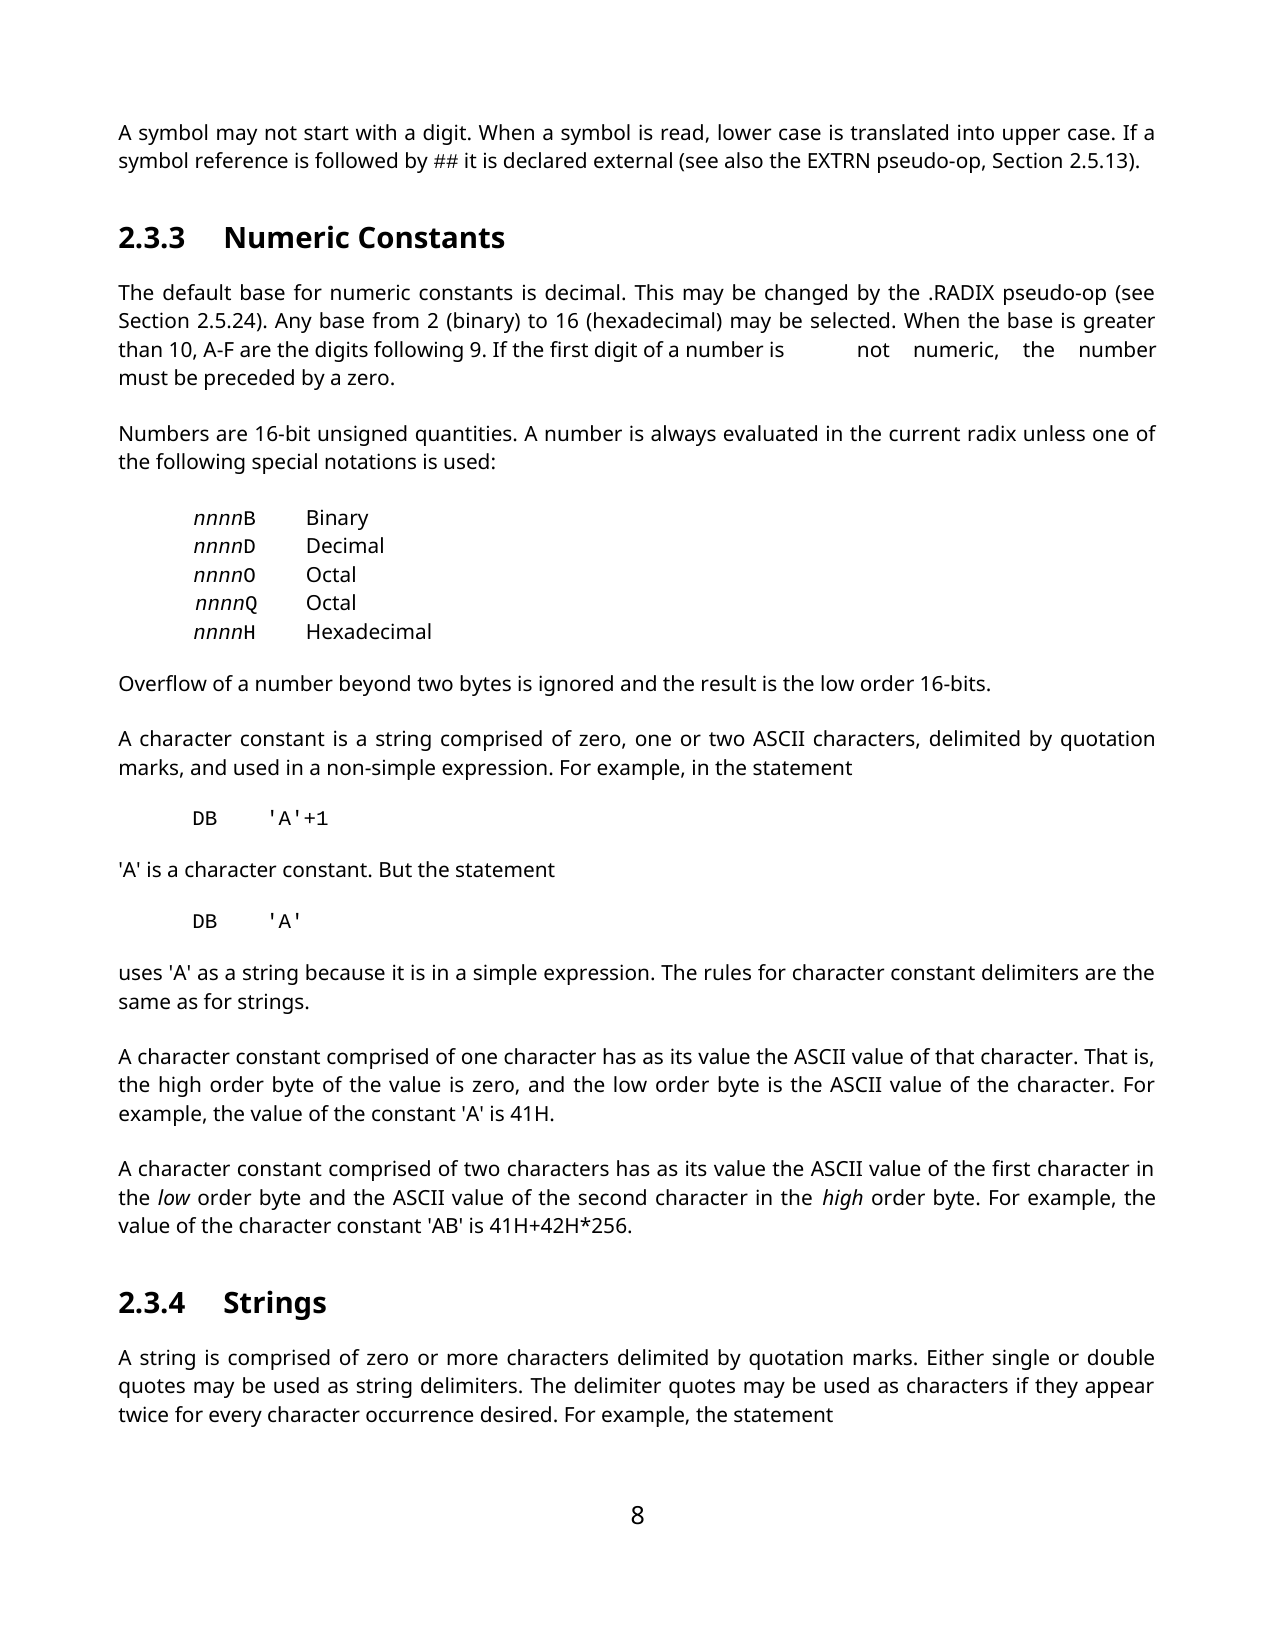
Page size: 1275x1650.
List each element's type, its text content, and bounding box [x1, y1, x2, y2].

text nnnnO Octal [118, 560, 1157, 588]
text nnnnB Binary [118, 503, 1157, 531]
subtitle Numeric Constants [118, 217, 1157, 257]
text nnnnQ Octal [118, 588, 1157, 617]
text A character constant is a string comprised of zero, one or two ASCII characters, delimited by quotation marks, and used in a non-simple expression. For example, in the statement [118, 724, 1157, 781]
subtitle Strings [118, 1282, 1157, 1322]
text The default base for numeric constants is decimal. This may be changed by the .RADIX pseudo-op (see Section 2.5.24). Any base from 2 (binary) to 16 (hexadecimal) may be selected. When the base is greater than 10, A-F are the digits following 9. If the first digit of a number is not numeric, the number must be preceded by a zero. [118, 278, 1157, 392]
text A symbol may not start with a digit. When a symbol is read, lower case is translated into upper case. If a symbol reference is followed by ## it is declared external (see also the EXTRN pseudo-op, Section 2.5.13). [118, 118, 1157, 175]
text A character constant comprised of two characters has as its value the ASCII value of the first character in the low order byte and the ASCII value of the second character in the high order byte. For example, the value of the character constant 'AB' is 41H+42H*256. [118, 1154, 1157, 1240]
text 'A' is a character constant. But the statement [118, 856, 1157, 884]
text Numbers are 16-bit unsigned quantities. A number is always evaluated in the current radix unless one of the following special notations is used: [118, 419, 1157, 476]
text nnnnD Decimal [118, 531, 1157, 560]
text A string is comprised of zero or more characters delimited by quotation marks. Either single or double quotes may be used as string delimiters. The delimiter quotes may be used as characters if they appear twice for every character occurrence desired. For example, the statement [118, 1343, 1157, 1428]
text DB 'A'+1 [118, 808, 1157, 832]
text nnnnH Hexadecimal [118, 617, 1157, 645]
text uses 'A' as a string because it is in a simple expression. The rules for character constant delimiters are the same as for strings. [118, 958, 1157, 1015]
text Overflow of a number beyond two bytes is ignored and the result is the low order 16-bits. [118, 669, 1157, 697]
text A character constant comprised of one character has as its value the ASCII value of that character. That is, the high order byte of the value is zero, and the low order byte is the ASCII value of the character. For example, the value of the constant 'A' is 41H. [118, 1042, 1157, 1127]
text DB 'A' [118, 911, 1157, 935]
